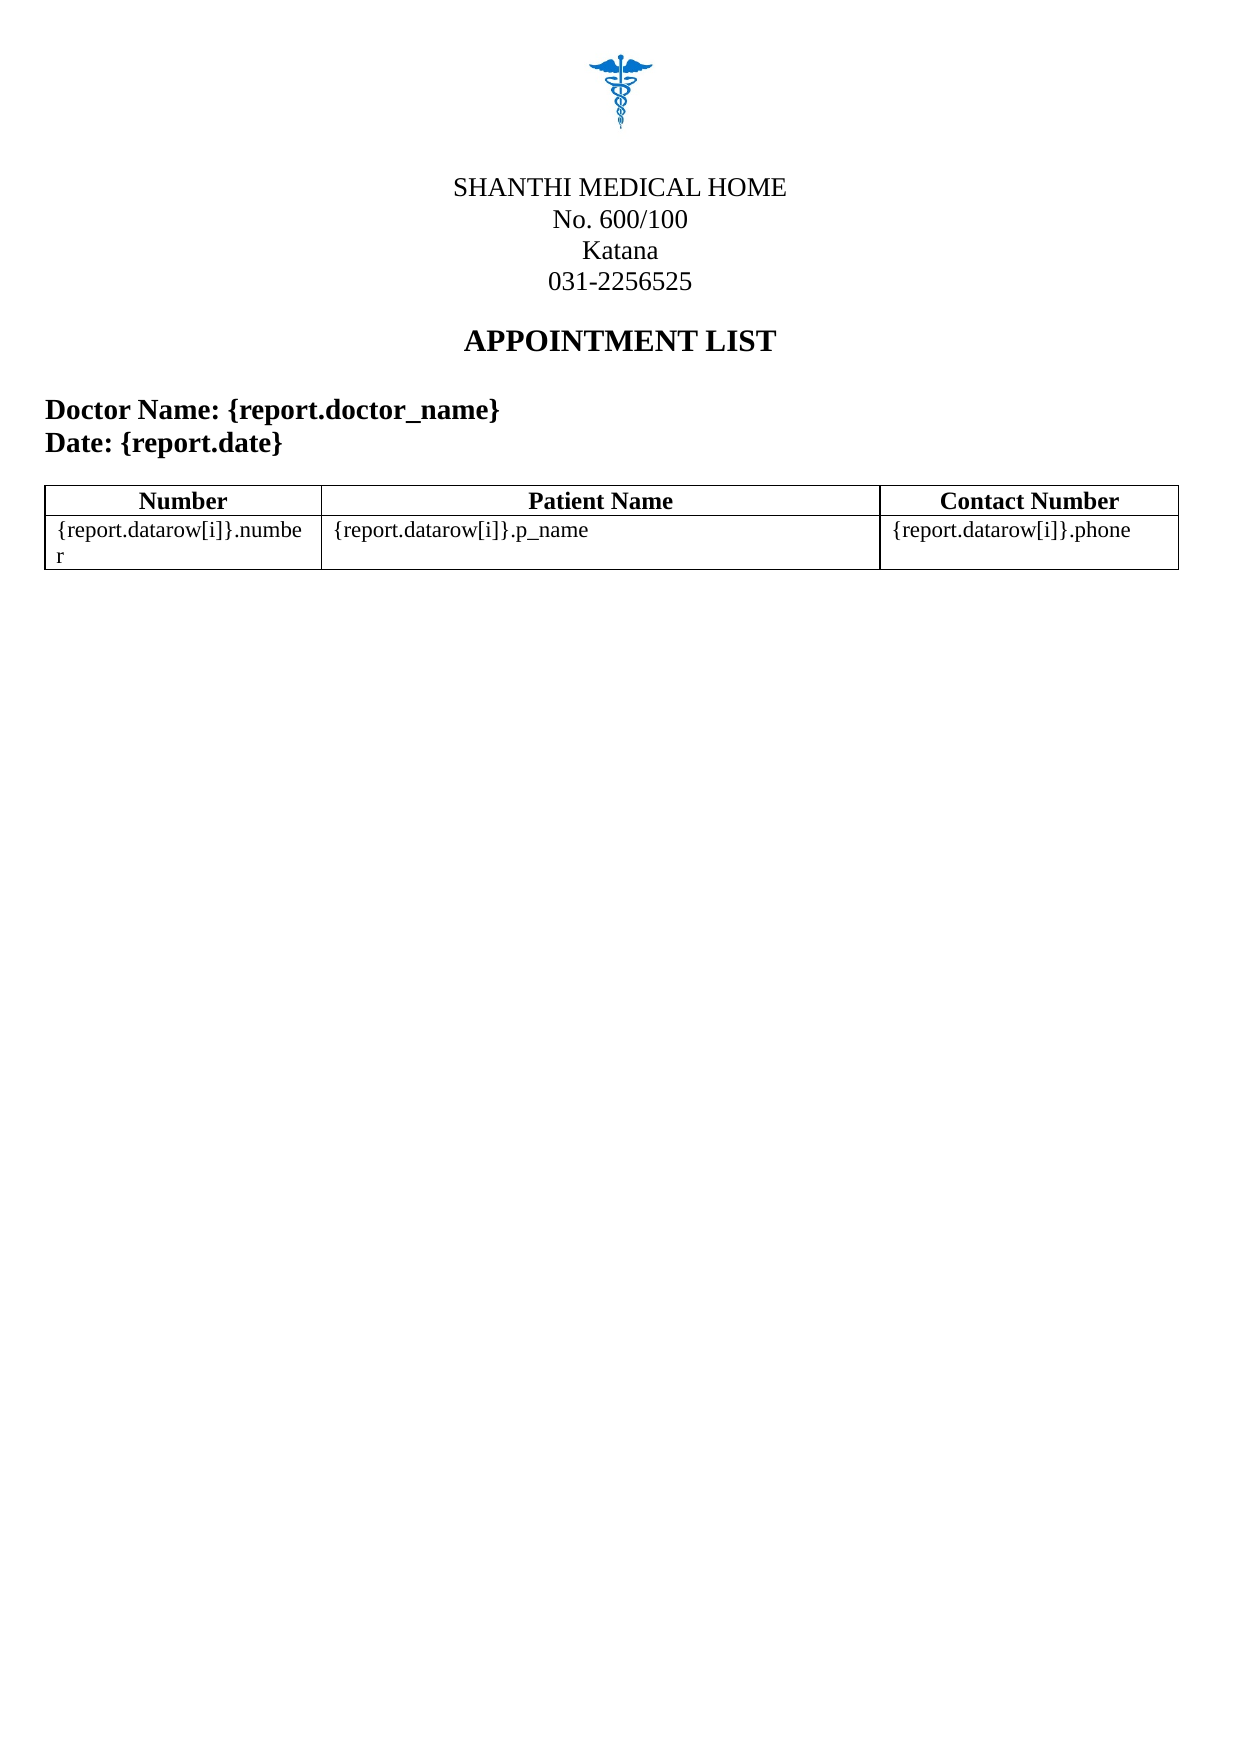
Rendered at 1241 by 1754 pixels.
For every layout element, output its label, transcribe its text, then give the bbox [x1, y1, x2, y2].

table_header Number [46, 486, 321, 515]
table_cell {report.datarow[i]}.number [46, 516, 321, 569]
table_cell {report.datarow[i]}.p_name [322, 516, 879, 569]
table_cell {report.datarow[i]}.phone [881, 516, 1178, 569]
text No. 600/100 [45, 203, 1195, 234]
table_header Patient Name [322, 486, 879, 515]
text Doctor Name: {report.doctor_name} [45, 392, 1195, 426]
text 031-2256525 [45, 265, 1195, 296]
text Katana [45, 234, 1195, 265]
table_header Contact Number [881, 486, 1178, 515]
text APPOINTMENT LIST [45, 322, 1195, 358]
text Date: {report.date} [45, 426, 1195, 459]
text SHANTHI MEDICAL HOME [45, 172, 1195, 203]
